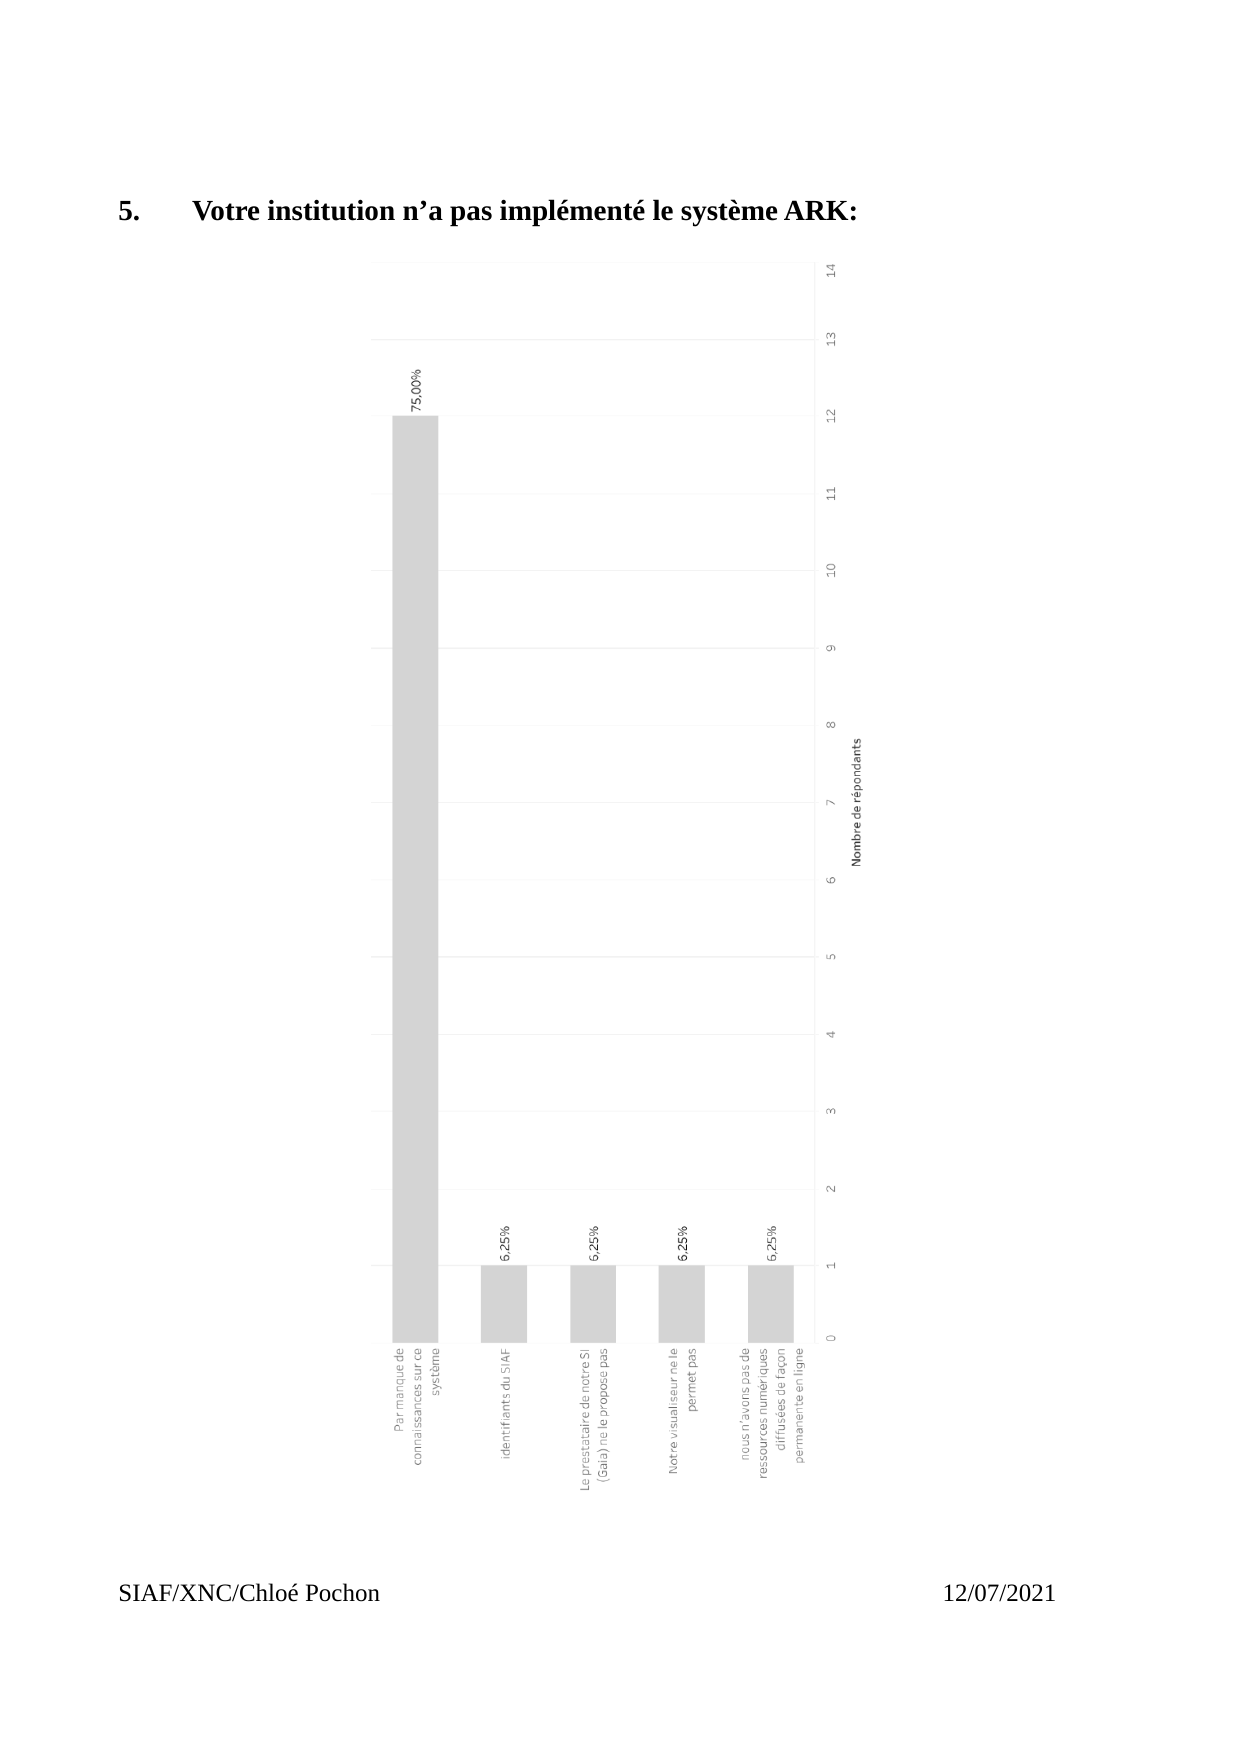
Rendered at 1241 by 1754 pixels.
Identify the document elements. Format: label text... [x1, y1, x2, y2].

picture [370, 263, 870, 1502]
subtitle 5. Votre institution n’a pas implémenté le système ARK: [118, 193, 1122, 227]
